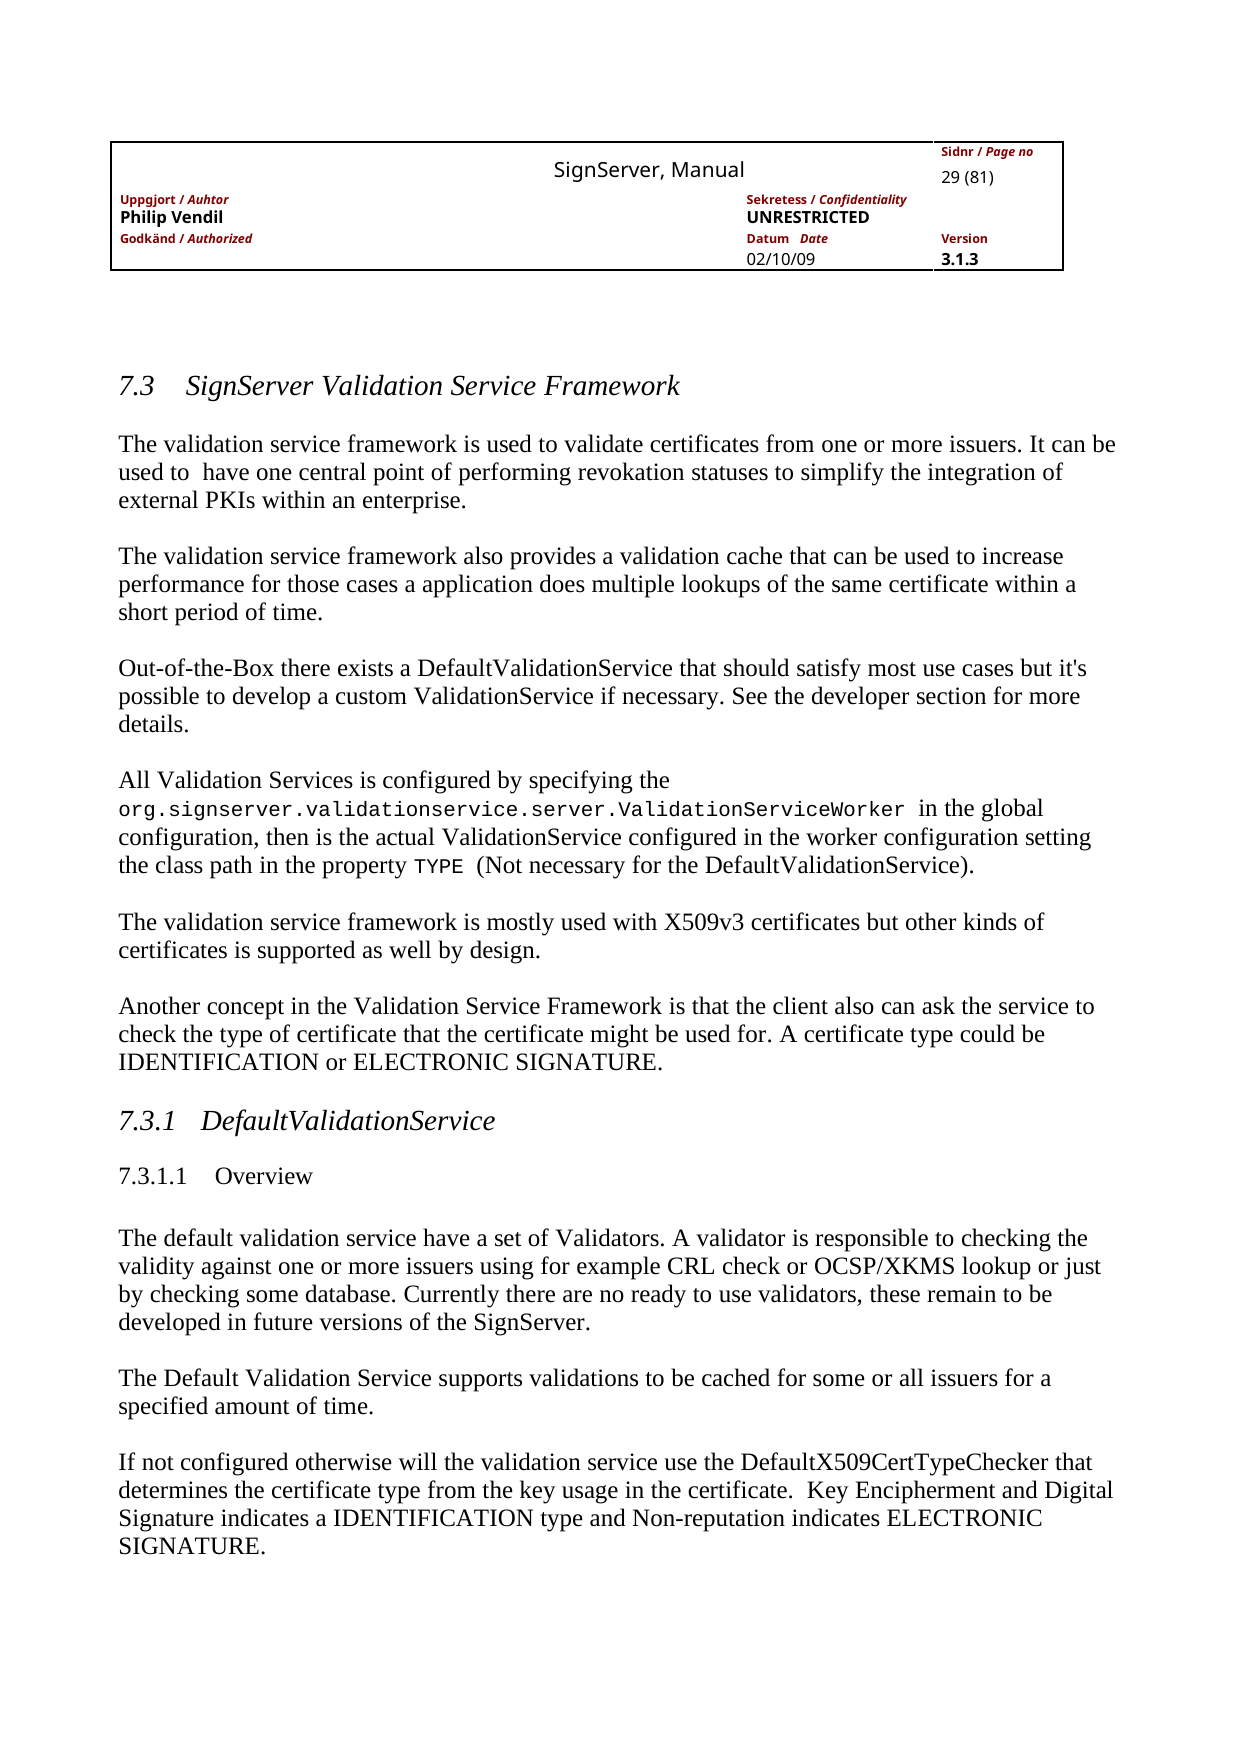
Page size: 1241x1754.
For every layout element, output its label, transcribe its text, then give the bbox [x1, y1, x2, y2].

subtitle SignServer Validation Service Framework [118, 369, 1122, 402]
text The default validation service have a set of Validators. A validator is responsible to checking the validity against one or more issuers using for example CRL check or OCSP/XKMS lookup or just by checking some database. Currently there are no ready to use validators, these remain to be developed in future versions of the SignServer. [118, 1224, 1122, 1336]
text The validation service framework is mostly used with X509v3 certificates but other kinds of certificates is supported as well by design. [118, 908, 1122, 964]
text All Validation Services is configured by specifying the org.signserver.validationservice.server.ValidationServiceWorker in the global configuration, then is the actual ValidationService configured in the worker configuration setting the class path in the property TYPE (Not necessary for the DefaultValidationService). [118, 766, 1122, 880]
text Another concept in the Validation Service Framework is that the client also can ask the service to check the type of certificate that the certificate might be used for. A certificate type could be IDENTIFICATION or ELECTRONIC SIGNATURE. [118, 992, 1122, 1076]
text The Default Validation Service supports validations to be cached for some or all issuers for a specified amount of time. [118, 1364, 1122, 1420]
text The validation service framework also provides a validation cache that can be used to increase performance for those cases a application does multiple lookups of the same certificate within a short period of time. [118, 542, 1122, 626]
text If not configured otherwise will the validation service use the DefaultX509CertTypeChecker that determines the certificate type from the key usage in the certificate. Key Encipherment and Digital Signature indicates a IDENTIFICATION type and Non-reputation indicates ELECTRONIC SIGNATURE. [118, 1448, 1122, 1560]
subtitle DefaultValidationService [118, 1104, 1122, 1137]
subtitle Overview [118, 1162, 1122, 1190]
text The validation service framework is used to validate certificates from one or more issuers. It can be used to have one central point of performing revokation statuses to simplify the integration of external PKIs within an enterprise. [118, 430, 1122, 514]
text Out-of-the-Box there exists a DefaultValidationService that should satisfy most use cases but it's possible to develop a custom ValidationService if necessary. See the developer section for more details. [118, 654, 1122, 738]
